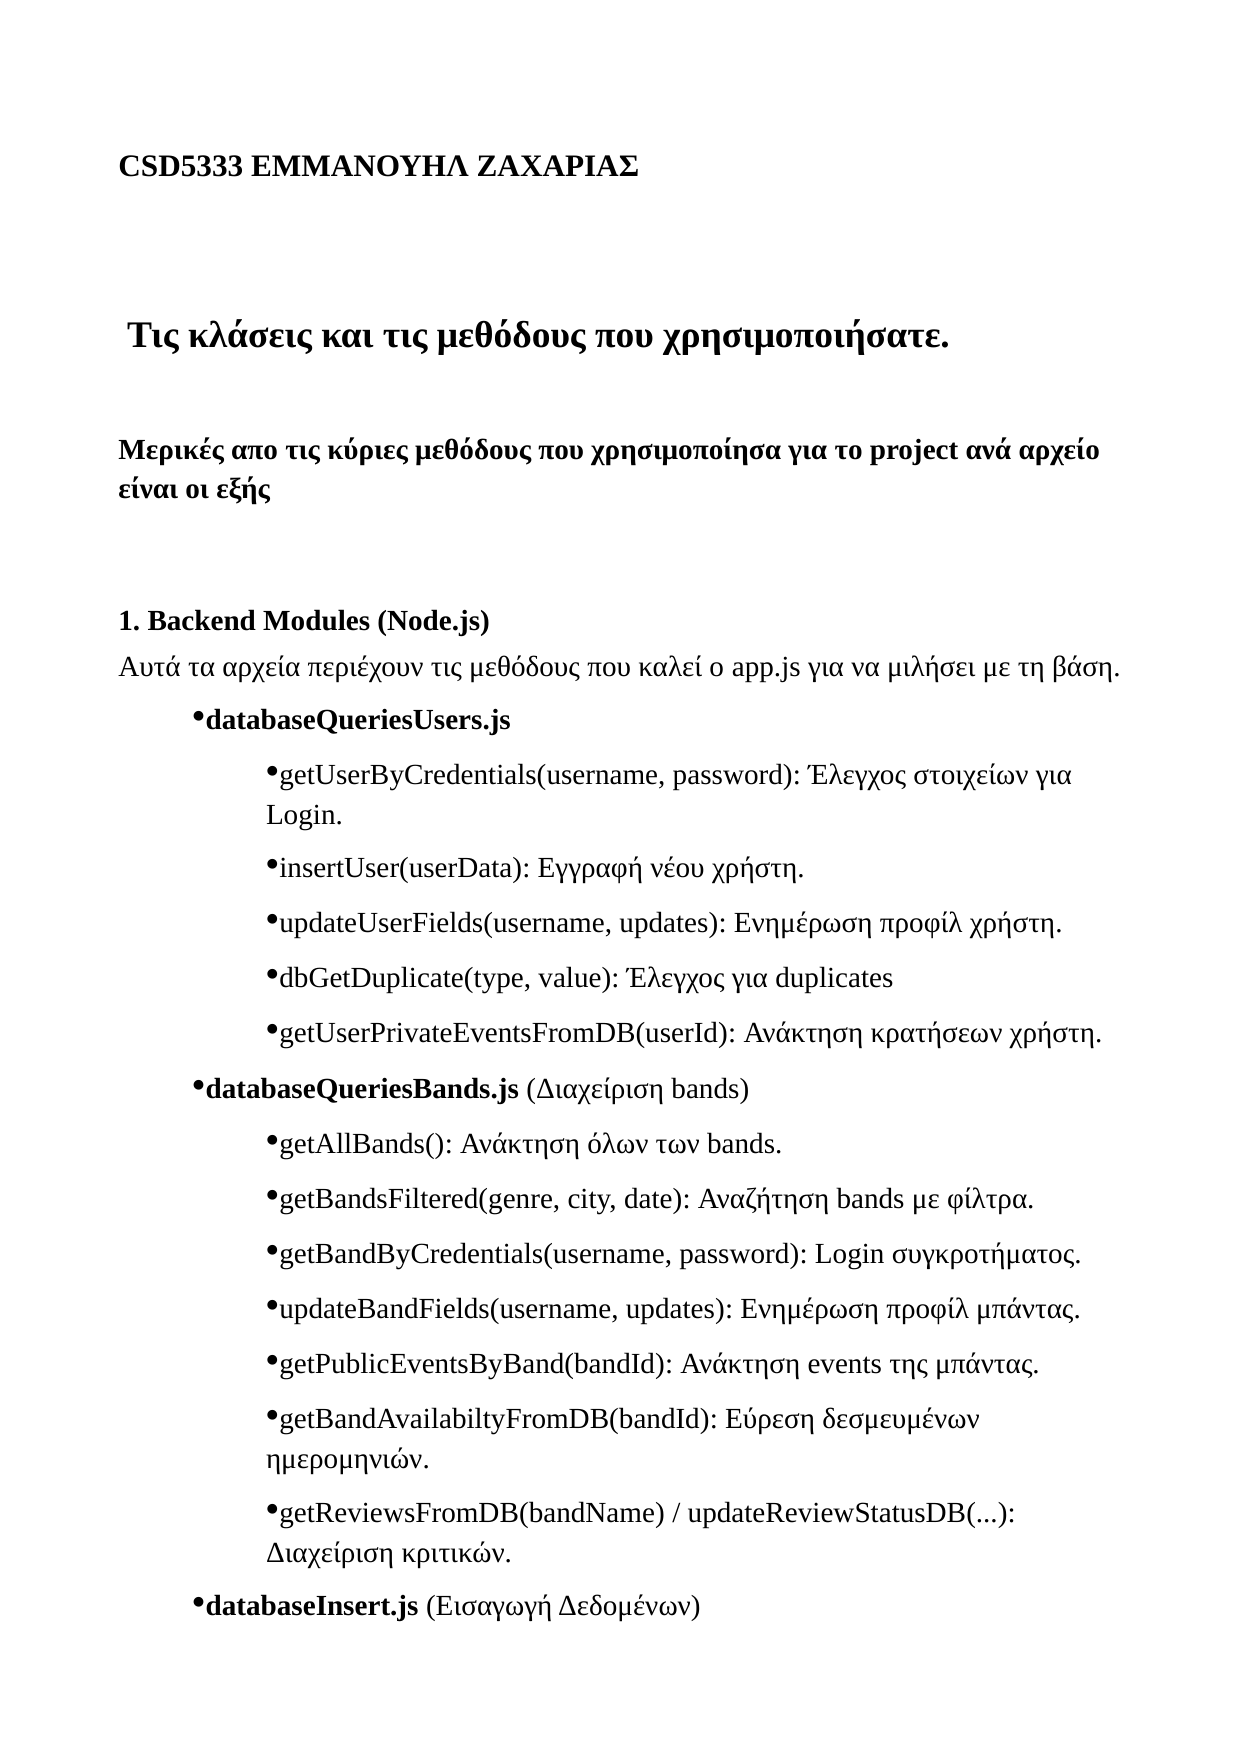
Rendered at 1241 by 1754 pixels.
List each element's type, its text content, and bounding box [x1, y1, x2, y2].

list updateBandFields(username, updates): Ενημέρωση προφίλ μπάντας. [118, 1291, 1122, 1326]
list dbGetDuplicate(type, value): Έλεγχος για duplicates [118, 961, 1122, 996]
list updateUserFields(username, updates): Ενημέρωση προφίλ χρήστη. [118, 905, 1122, 941]
text CSD5333 ΕΜΜΑΝΟΥΗΛ ΖΑΧΑΡΙΑΣ [118, 147, 1122, 183]
list getPublicEventsByBand(bandId): Ανάκτηση events της μπάντας. [118, 1346, 1122, 1382]
list databaseQueriesBands.js (Διαχείριση bands) [118, 1071, 1122, 1106]
text Μερικές απο τις κύριες μεθόδους που χρησιμοποίησα για το project ανά αρχείο είναι οι εξής [118, 432, 1122, 504]
list insertUser(userData): Εγγραφή νέου χρήστη. [118, 850, 1122, 886]
list getBandByCredentials(username, password): Login συγκροτήματος. [118, 1236, 1122, 1271]
list getAllBands(): Ανάκτηση όλων των bands. [118, 1126, 1122, 1161]
text Τις κλάσεις και τις μεθόδους που χρησιμοποιήσατε. [118, 312, 1122, 355]
list getUserByCredentials(username, password): Έλεγχος στοιχείων για Login. [118, 757, 1122, 831]
list getBandsFiltered(genre, city, date): Αναζήτηση bands με φίλτρα. [118, 1181, 1122, 1216]
subtitle 1. Backend Modules (Node.js) [118, 603, 1122, 636]
list databaseInsert.js (Εισαγωγή Δεδομένων) [118, 1588, 1122, 1623]
list getReviewsFromDB(bandName) / updateReviewStatusDB(...): Διαχείριση κριτικών. [118, 1495, 1122, 1569]
list getUserPrivateEventsFromDB(userId): Ανάκτηση κρατήσεων χρήστη. [118, 1016, 1122, 1051]
list databaseQueriesUsers.js [118, 702, 1122, 737]
text Αυτά τα αρχεία περιέχουν τις μεθόδους που καλεί ο app.js για να μιλήσει με τη βάση. [118, 649, 1122, 682]
list getBandAvailabiltyFromDB(bandId): Εύρεση δεσμευμένων ημερομηνιών. [118, 1401, 1122, 1475]
